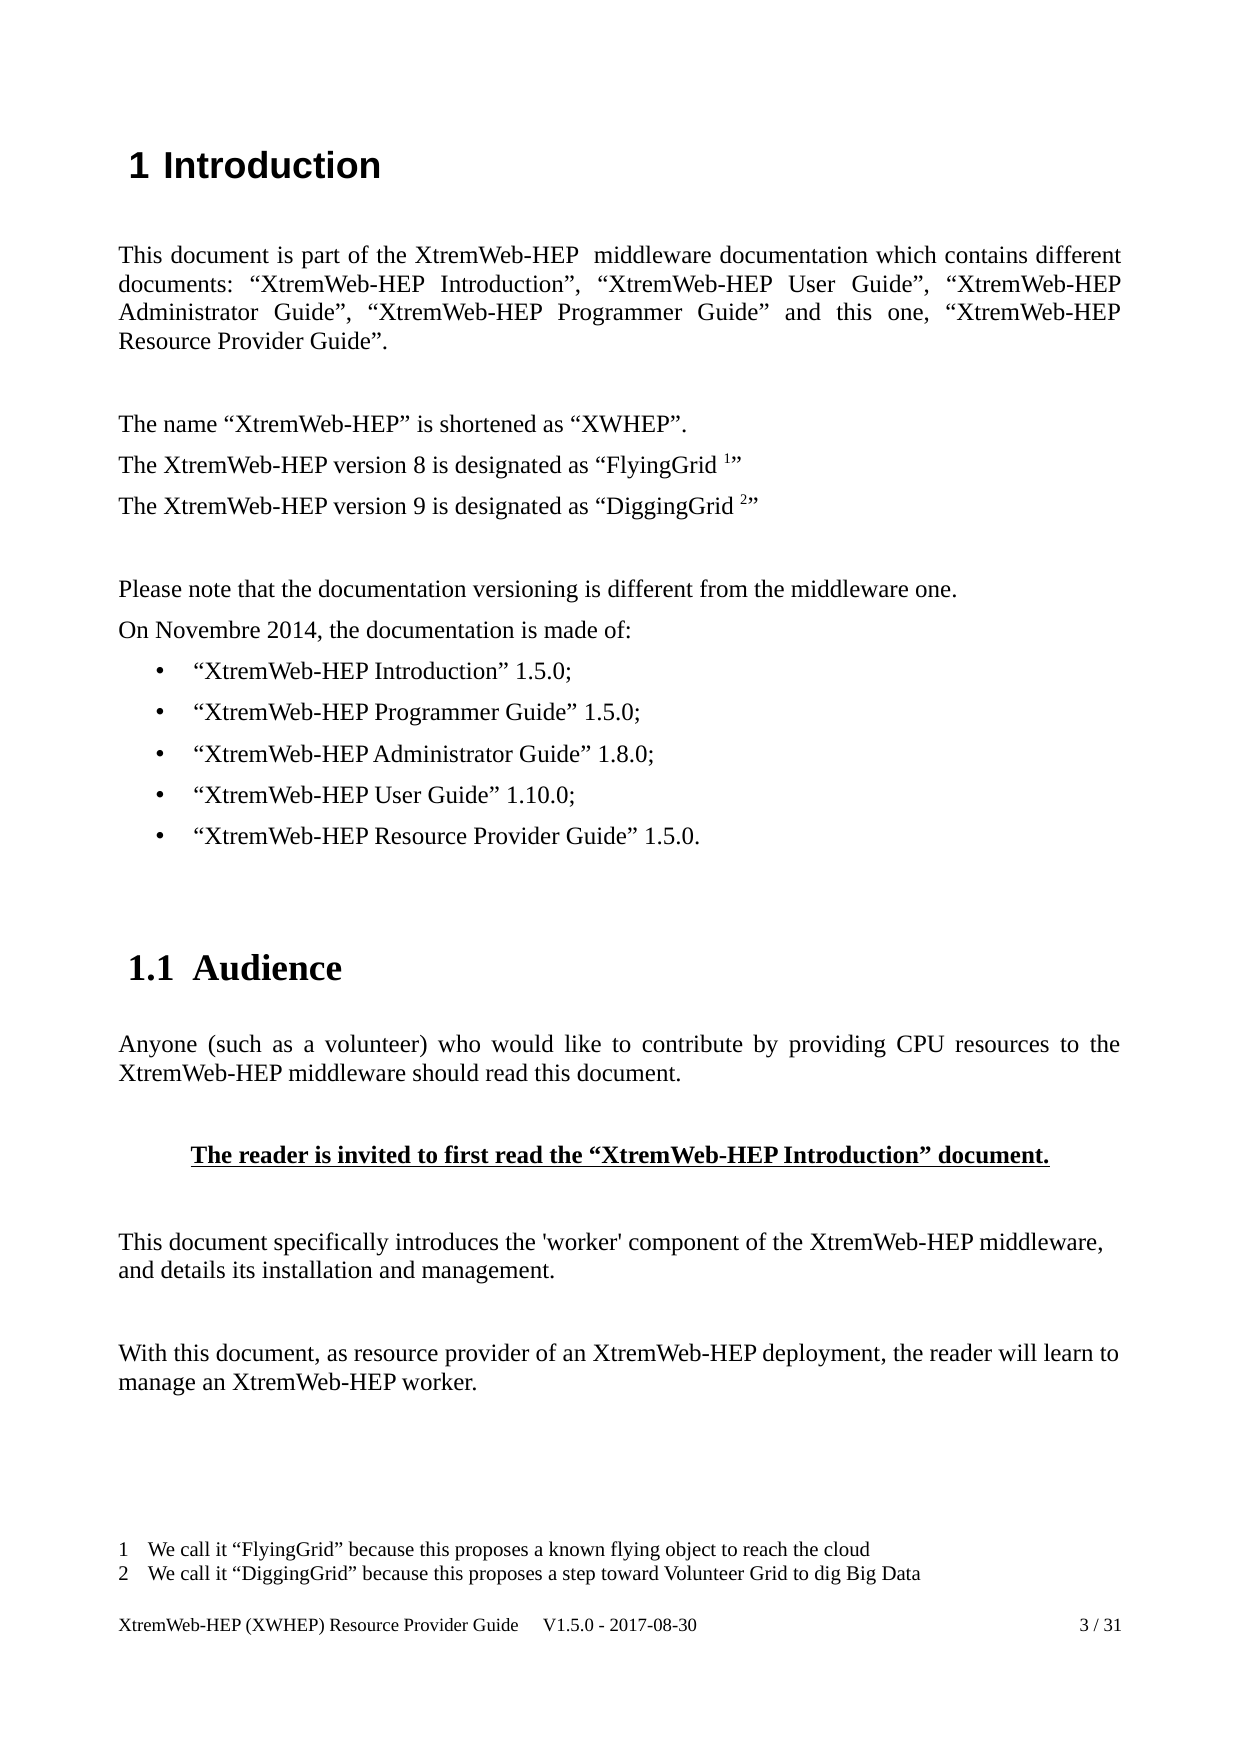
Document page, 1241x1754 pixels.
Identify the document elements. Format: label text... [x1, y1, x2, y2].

text With this document, as resource provider of an XtremWeb-HEP deployment, the reader will learn to manage an XtremWeb-HEP worker. [118, 1338, 1122, 1396]
subtitle Introduction [118, 143, 1122, 186]
text This document is part of the XtremWeb-HEP middleware documentation which contains different documents: “XtremWeb-HEP Introduction”, “XtremWeb-HEP User Guide”, “XtremWeb-HEP Administrator Guide”, “XtremWeb-HEP Programmer Guide” and this one, “XtremWeb-HEP Resource Provider Guide”. [118, 240, 1122, 355]
list “XtremWeb-HEP Administrator Guide” 1.8.0; [156, 739, 1122, 767]
text We call it “FlyingGrid” because this proposes a known flying object to reach the cloud [118, 1537, 1122, 1561]
text The XtremWeb-HEP version 8 is designated as “FlyingGrid ” [118, 450, 1122, 479]
text Anyone (such as a volunteer) who would like to contribute by providing CPU resources to the XtremWeb-HEP middleware should read this document. [118, 1029, 1122, 1087]
list “XtremWeb-HEP User Guide” 1.10.0; [156, 780, 1122, 809]
text The reader is invited to first read the “XtremWeb-HEP Introduction” document. [118, 1141, 1122, 1169]
text On Novembre 2014, the documentation is made of: [118, 615, 1122, 644]
text This document specifically introduces the 'worker' component of the XtremWeb-HEP middleware, and details its installation and management. [118, 1227, 1122, 1284]
subtitle Audience [118, 945, 1122, 988]
list “XtremWeb-HEP Resource Provider Guide” 1.5.0. [156, 821, 1122, 850]
text The XtremWeb-HEP version 9 is designated as “DiggingGrid ” [118, 491, 1122, 520]
text The name “XtremWeb-HEP” is shortened as “XWHEP”. [118, 409, 1122, 437]
text We call it “DiggingGrid” because this proposes a step toward Volunteer Grid to dig Big Data [118, 1561, 1122, 1585]
list “XtremWeb-HEP Introduction” 1.5.0; [156, 656, 1122, 685]
list “XtremWeb-HEP Programmer Guide” 1.5.0; [156, 697, 1122, 726]
text Please note that the documentation versioning is different from the middleware one. [118, 574, 1122, 602]
